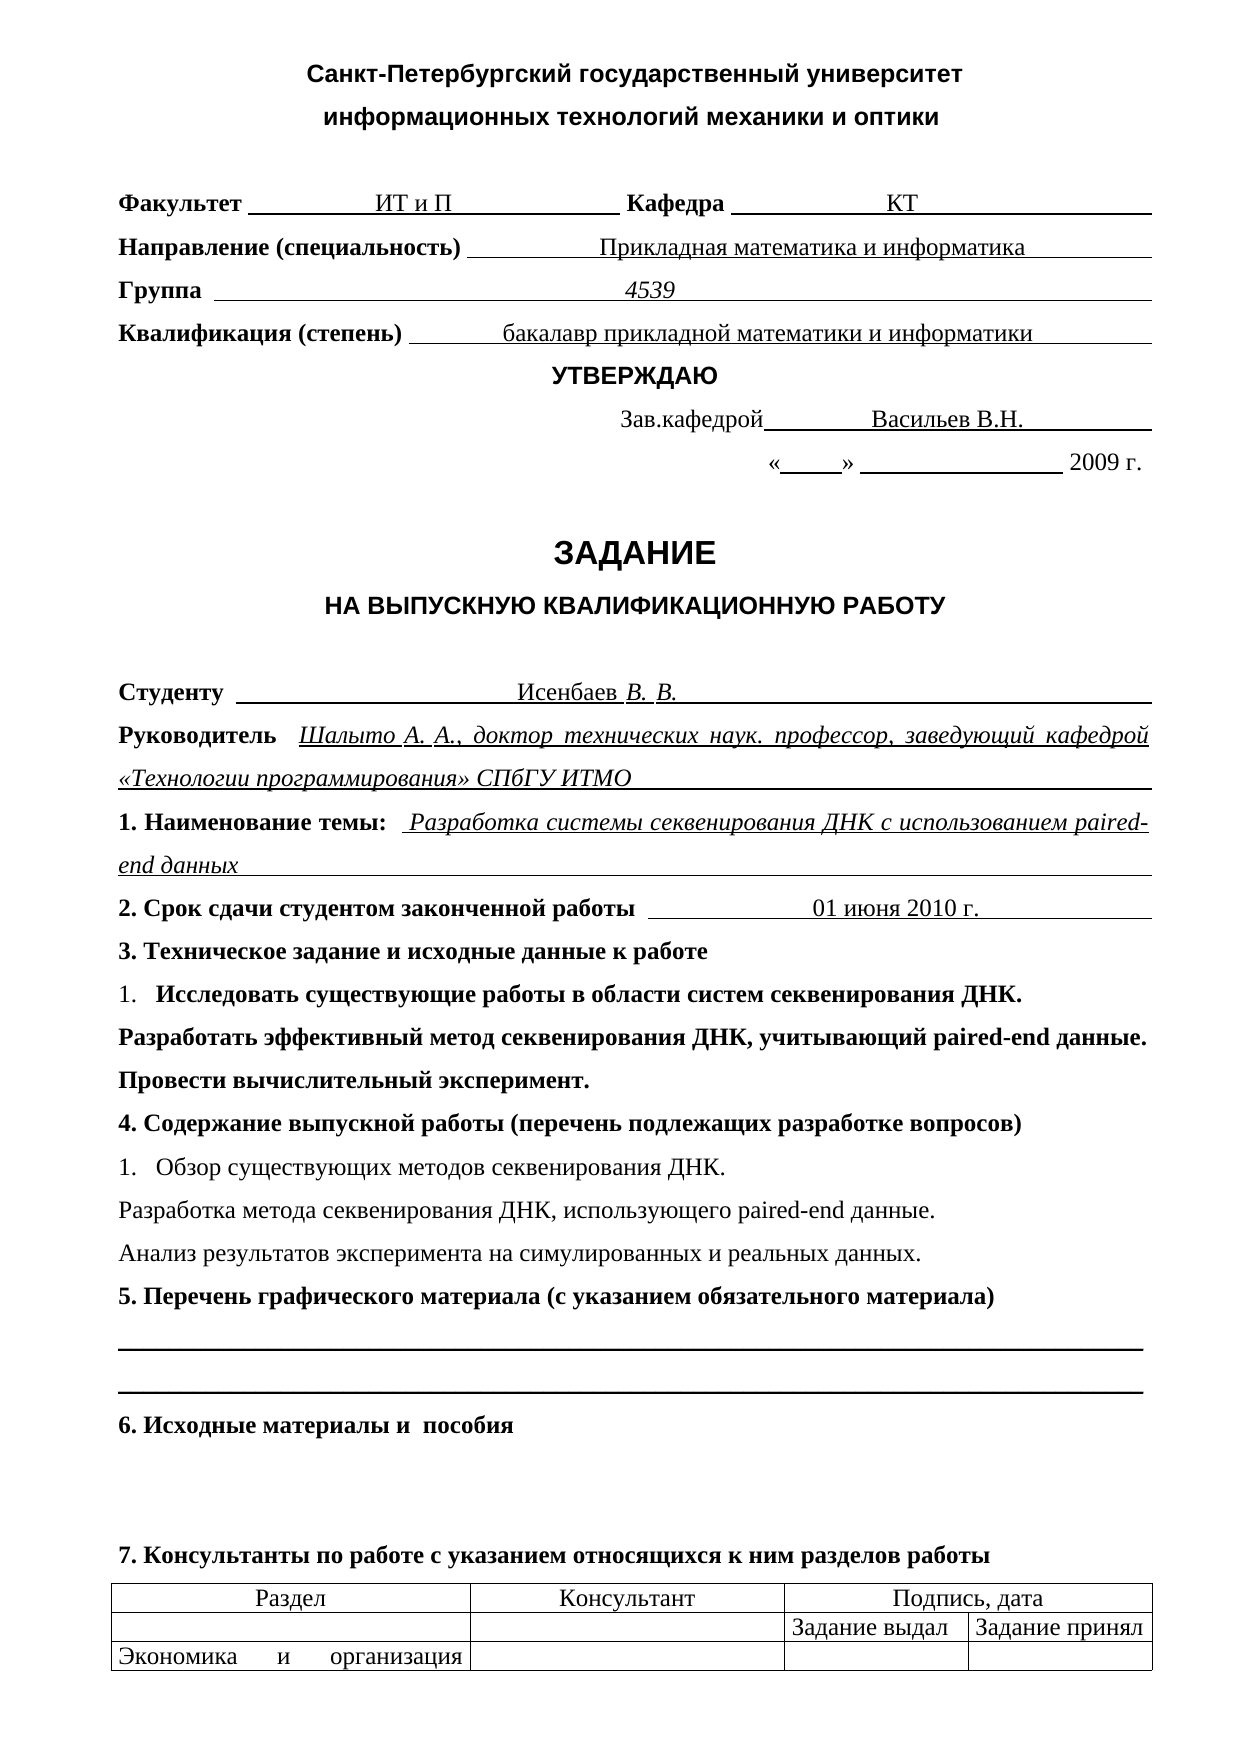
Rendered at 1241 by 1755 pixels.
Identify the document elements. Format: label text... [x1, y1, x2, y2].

table_header Раздел [112, 1584, 470, 1612]
table_cell [471, 1642, 784, 1669]
text Разработка метода секвенирования ДНК, использующего paired-end данные. [118, 1195, 1152, 1223]
text Руководитель Шалыто А. А., доктор технических наук. профессор, заведующий кафедрой «Технологии программирования» СПбГУ ИТМО [118, 720, 1152, 788]
table_cell [785, 1642, 968, 1669]
text Группа 4539 [118, 275, 1152, 303]
table_cell [112, 1613, 470, 1641]
table_header Консультант [471, 1584, 784, 1612]
table_cell [471, 1613, 784, 1641]
subtitle ЗАДАНИЕ [118, 533, 1152, 572]
text Провести вычислительный эксперимент. [118, 1065, 1152, 1094]
text Зав.кафедрой Васильев В.Н. [118, 404, 1152, 433]
table_cell [969, 1642, 1152, 1669]
text 6. Исходные материалы и пособия [118, 1410, 1152, 1439]
text 3. Техническое задание и исходные данные к работе [118, 936, 1152, 965]
table_cell Задание выдал [785, 1613, 968, 1641]
text 7. Консультанты по работе с указанием относящихся к ним разделов работы [118, 1540, 1152, 1568]
subtitle информационных технологий механики и оптики [118, 102, 1152, 131]
text Факультет ИТ и П Кафедра КТ [118, 188, 1152, 217]
text « » 2009 г. [118, 447, 1152, 476]
text Квалификация (степень) бакалавр прикладной математики и информатики [118, 318, 1152, 347]
text Анализ результатов эксперимента на симулированных и реальных данных. [118, 1238, 1152, 1267]
table_cell Задание принял [969, 1613, 1152, 1641]
text 2. Срок сдачи студентом законченной работы 01 июня 2010 г. [118, 893, 1152, 922]
subtitle Санкт-Петербургский государственный университет [118, 59, 1152, 88]
list Исследовать существующие работы в области систем секвенирования ДНК. [118, 979, 1152, 1008]
text Разработать эффективный метод секвенирования ДНК, учитывающий paired-end данные. [118, 1022, 1152, 1051]
text Студенту Исенбаев В. В. [118, 677, 1152, 706]
list Обзор существующих методов секвенирования ДНК. [118, 1152, 1152, 1180]
text 1. Наименование темы: Разработка системы секвенирования ДНК с использованием paired-end данных [118, 807, 1152, 875]
table_cell Экономика и организация [112, 1642, 470, 1669]
subtitle НА ВЫПУСКНУЮ КВАЛИФИКАЦИОННУЮ РАБОТУ [118, 591, 1152, 620]
text ____________________________________________________________________________________________________________________________________________________________________ [118, 1324, 1152, 1396]
text 5. Перечень графического материала (с указанием обязательного материала) [118, 1281, 1152, 1310]
text 4. Содержание выпускной работы (перечень подлежащих разработке вопросов) [118, 1108, 1152, 1137]
subtitle УТВЕРЖДАЮ [118, 361, 1152, 390]
text Направление (специальность) Прикладная математика и информатика [118, 232, 1152, 260]
table_header Подпись, дата [785, 1584, 1152, 1612]
